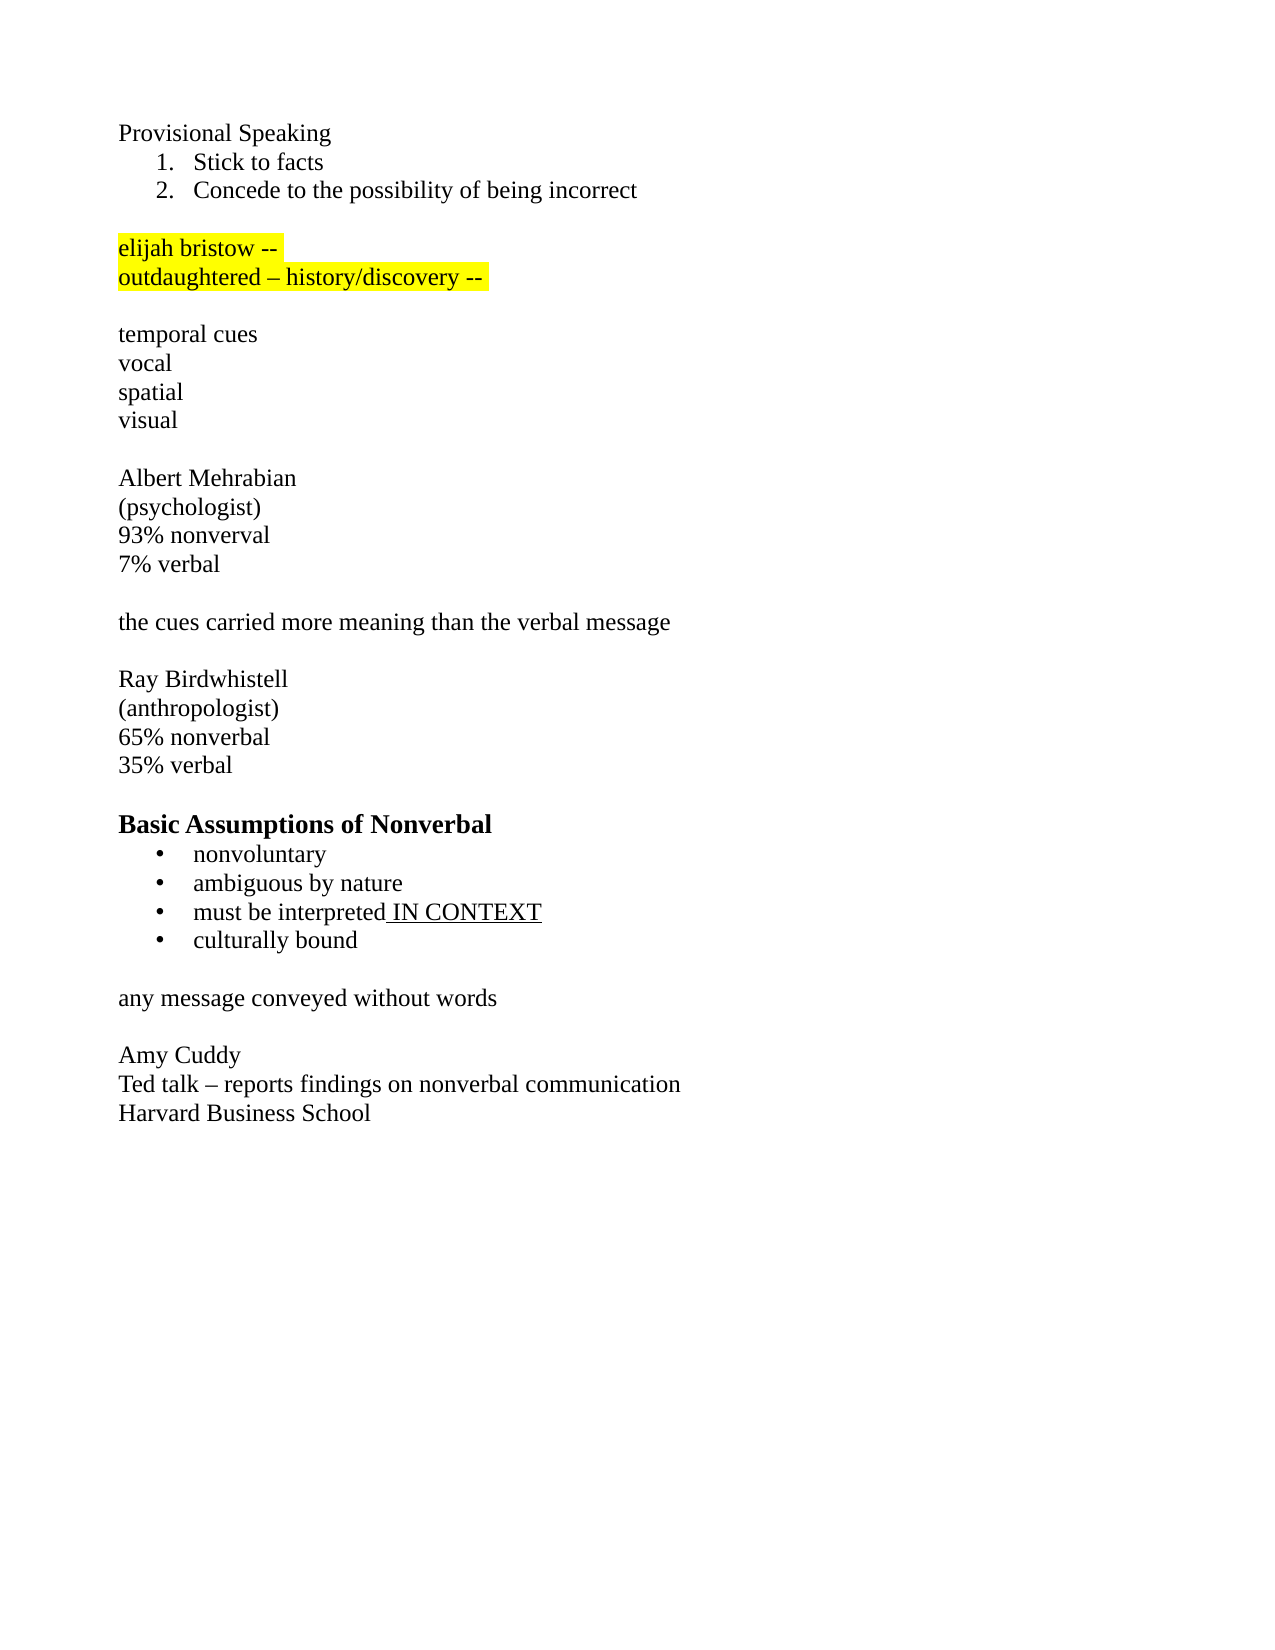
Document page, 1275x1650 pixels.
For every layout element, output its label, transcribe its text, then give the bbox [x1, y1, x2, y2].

list Concede to the possibility of being incorrect [156, 176, 1157, 204]
text Harvard Business School [118, 1098, 1157, 1127]
text Albert Mehrabian [118, 463, 1157, 492]
text Basic Assumptions of Nonverbal [118, 808, 1157, 839]
text vocal [118, 348, 1157, 377]
text (anthropologist) [118, 693, 1157, 722]
list must be interpreted IN CONTEXT [156, 897, 1157, 926]
text 35% verbal [118, 751, 1157, 779]
list nonvoluntary [156, 839, 1157, 868]
text Provisional Speaking [118, 118, 1157, 147]
text Ted talk – reports findings on nonverbal communication [118, 1069, 1157, 1098]
text Amy Cuddy [118, 1041, 1157, 1069]
text visual [118, 406, 1157, 434]
text the cues carried more meaning than the verbal message [118, 607, 1157, 636]
list culturally bound [156, 926, 1157, 954]
text spatial [118, 377, 1157, 406]
text 7% verbal [118, 549, 1157, 578]
text elijah bristow -- [118, 233, 1157, 262]
text outdaughtered – history/discovery -- [118, 262, 1157, 291]
text (psychologist) [118, 492, 1157, 521]
list Stick to facts [156, 147, 1157, 176]
text 93% nonverval [118, 521, 1157, 549]
text 65% nonverbal [118, 722, 1157, 751]
text Ray Birdwhistell [118, 664, 1157, 693]
list ambiguous by nature [156, 868, 1157, 897]
text any message conveyed without words [118, 983, 1157, 1012]
text temporal cues [118, 319, 1157, 348]
